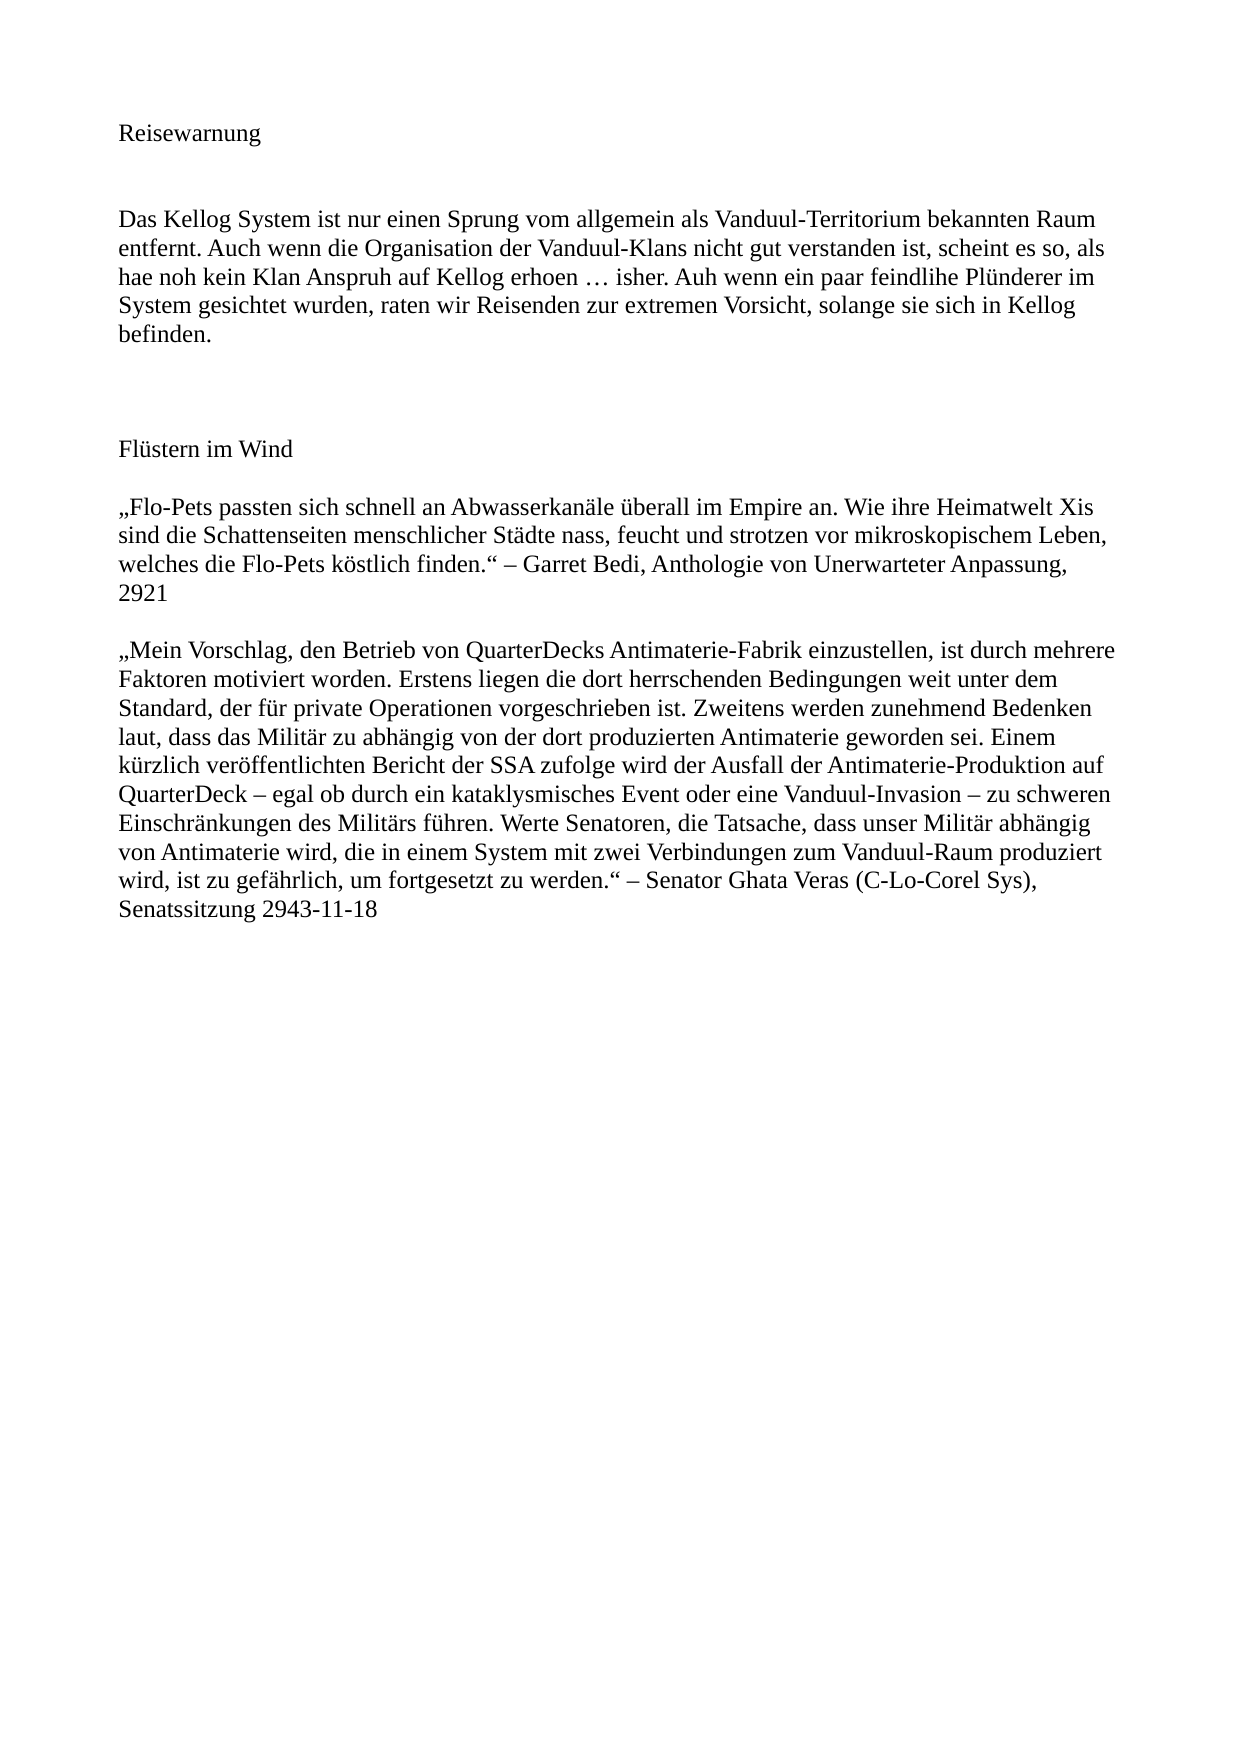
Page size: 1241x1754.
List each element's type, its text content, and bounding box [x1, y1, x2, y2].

text Das Kellog System ist nur einen Sprung vom allgemein als Vanduul-Territorium bekannten Raum entfernt. Auch wenn die Organisation der Vanduul-Klans nicht gut verstanden ist, scheint es so, als hae noh kein Klan Anspruh auf Kellog erhoen … isher. Auh wenn ein paar feindlihe Plünderer im System gesichtet wurden, raten wir Reisenden zur extremen Vorsicht, solange sie sich in Kellog befinden. [118, 204, 1122, 348]
text „Mein Vorschlag, den Betrieb von QuarterDecks Antimaterie-Fabrik einzustellen, ist durch mehrere Faktoren motiviert worden. Erstens liegen die dort herrschenden Bedingungen weit unter dem Standard, der für private Operationen vorgeschrieben ist. Zweitens werden zunehmend Bedenken laut, dass das Militär zu abhängig von der dort produzierten Antimaterie geworden sei. Einem kürzlich veröffentlichten Bericht der SSA zufolge wird der Ausfall der Antimaterie-Produktion auf QuarterDeck – egal ob durch ein kataklysmisches Event oder eine Vanduul-Invasion – zu schweren Einschränkungen des Militärs führen. Werte Senatoren, die Tatsache, dass unser Militär abhängig von Antimaterie wird, die in einem System mit zwei Verbindungen zum Vanduul-Raum produziert wird, ist zu gefährlich, um fortgesetzt zu werden.“ – Senator Ghata Veras (C-Lo-Corel Sys), Senatssitzung 2943-11-18 [118, 636, 1122, 923]
text Flüstern im Wind [118, 434, 1122, 463]
text „Flo-Pets passten sich schnell an Abwasserkanäle überall im Empire an. Wie ihre Heimatwelt Xis sind die Schattenseiten menschlicher Städte nass, feucht und strotzen vor mikroskopischem Leben, welches die Flo-Pets köstlich finden.“ – Garret Bedi, Anthologie von Unerwarteter Anpassung, 2921 [118, 492, 1122, 607]
text Reisewarnung [118, 118, 1122, 147]
